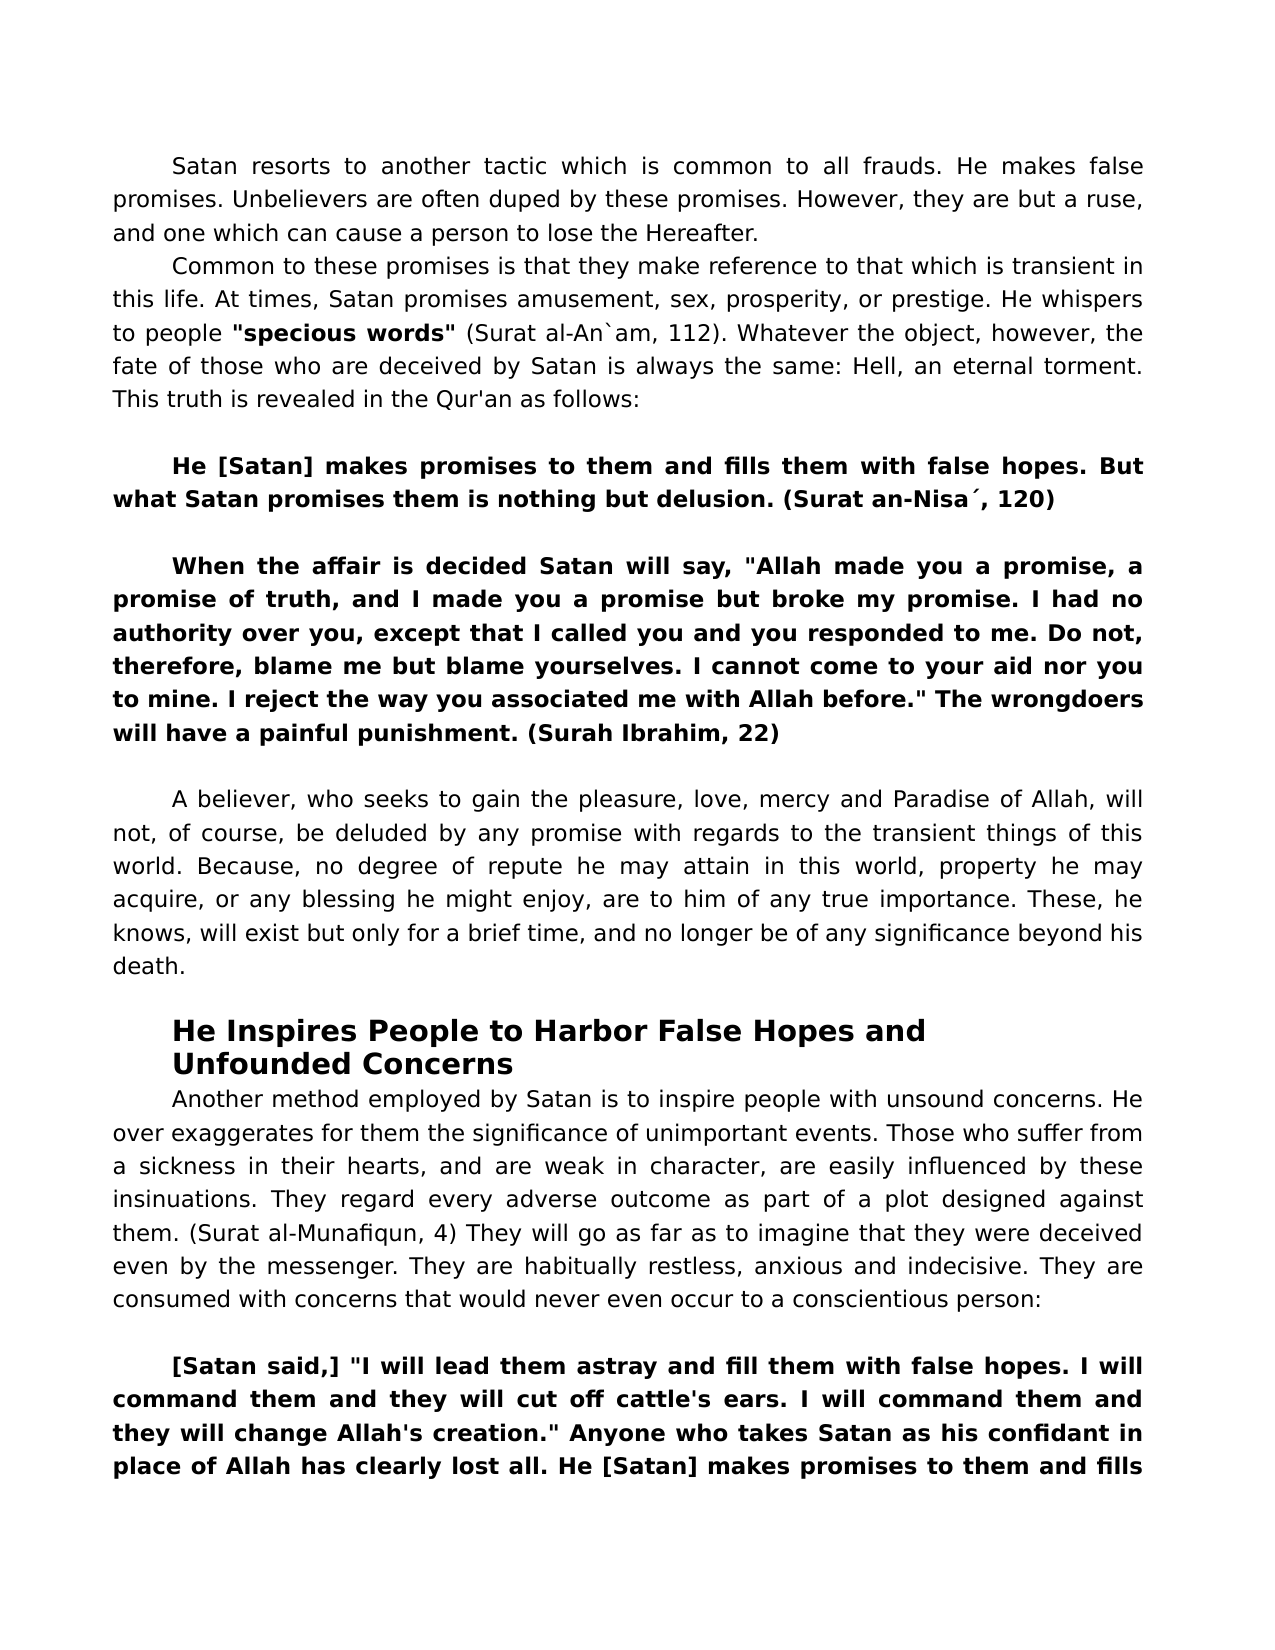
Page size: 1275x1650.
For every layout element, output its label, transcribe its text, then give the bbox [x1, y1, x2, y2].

text Unfounded Concerns [112, 1048, 1145, 1081]
text When the affair is decided Satan will say, "Allah made you a promise, a promise of truth, and I made you a promise but broke my promise. I had no authority over you, except that I called you and you responded to me. Do not, therefore, blame me but blame yourselves. I cannot come to your aid nor you to mine. I reject the way you associated me with Allah before." The wrongdoers will have a painful punishment. (Surah Ibrahim, 22) [112, 548, 1145, 748]
text Common to these promises is that they make reference to that which is transient in this life. At times, Satan promises amusement, sex, prosperity, or prestige. He whispers to people "specious words" (Surat al-An`am, 112). Whatever the object, however, the fate of those who are deceived by Satan is always the same: Hell, an eternal torment. This truth is revealed in the Qur'an as follows: [112, 248, 1145, 414]
text He [Satan] makes promises to them and fills them with false hopes. But what Satan promises them is nothing but delusion. (Surat an-Nisa´, 120) [112, 448, 1145, 514]
text Satan resorts to another tactic which is common to all frauds. He makes false promises. Unbelievers are often duped by these promises. However, they are but a ruse, and one which can cause a person to lose the Hereafter. [112, 148, 1145, 248]
text Another method employed by Satan is to inspire people with unsound concerns. He over exaggerates for them the significance of unimportant events. Those who suffer from a sickness in their hearts, and are weak in character, are easily influenced by these insinuations. They regard every adverse outcome as part of a plot designed against them. (Surat al-Munafiqun, 4) They will go as far as to imagine that they were deceived even by the messenger. They are habitually restless, anxious and indecisive. They are consumed with concerns that would never even occur to a conscientious person: [112, 1081, 1145, 1314]
text He Inspires People to Harbor False Hopes and [112, 1014, 1145, 1048]
text A believer, who seeks to gain the pleasure, love, mercy and Paradise of Allah, will not, of course, be deluded by any promise with regards to the transient things of this world. Because, no degree of repute he may attain in this world, property he may acquire, or any blessing he might enjoy, are to him of any true importance. These, he knows, will exist but only for a brief time, and no longer be of any significance beyond his death. [112, 781, 1145, 981]
text [Satan said,] "I will lead them astray and fill them with false hopes. I will command them and they will cut off cattle's ears. I will command them and they will change Allah's creation." Anyone who takes Satan as his confidant in place of Allah has clearly lost all. He [Satan] makes promises to them and fills [112, 1348, 1145, 1481]
